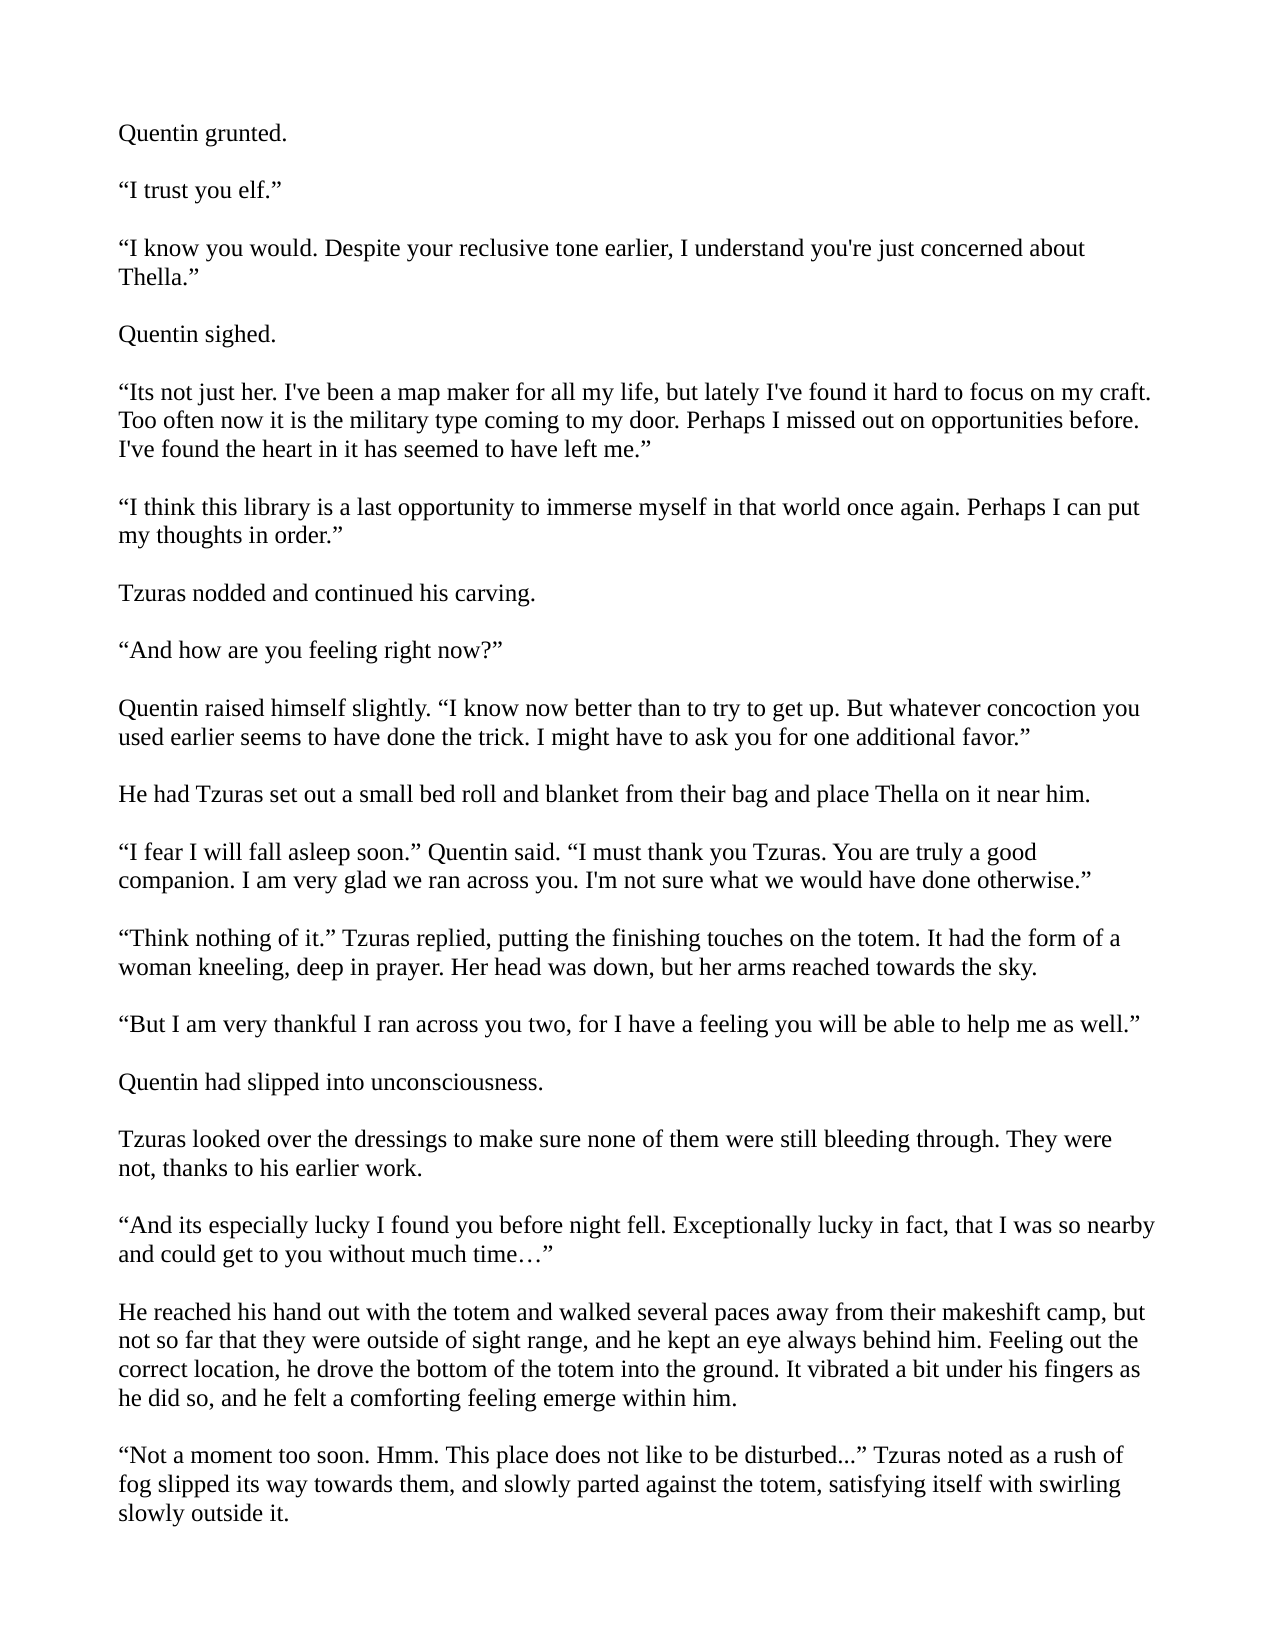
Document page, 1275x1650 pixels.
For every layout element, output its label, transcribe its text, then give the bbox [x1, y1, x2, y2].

text “I think this library is a last opportunity to immerse myself in that world once again. Perhaps I can put my thoughts in order.” [118, 492, 1157, 549]
text He reached his hand out with the totem and walked several paces away from their makeshift camp, but not so far that they were outside of sight range, and he kept an eye always behind him. Feeling out the correct location, he drove the bottom of the totem into the ground. It vibrated a bit under his fingers as he did so, and he felt a comforting feeling emerge within him. [118, 1297, 1157, 1412]
text Quentin raised himself slightly. “I know now better than to try to get up. But whatever concoction you used earlier seems to have done the trick. I might have to ask you for one additional favor.” [118, 693, 1157, 751]
text “And how are you feeling right now?” [118, 636, 1157, 664]
text “I fear I will fall asleep soon.” Quentin said. “I must thank you Tzuras. You are truly a good companion. I am very glad we ran across you. I'm not sure what we would have done otherwise.” [118, 837, 1157, 894]
text “And its especially lucky I found you before night fell. Exceptionally lucky in fact, that I was so nearby and could get to you without much time…” [118, 1211, 1157, 1268]
text “Think nothing of it.” Tzuras replied, putting the finishing touches on the totem. It had the form of a woman kneeling, deep in prayer. Her head was down, but her arms reached towards the sky. [118, 923, 1157, 981]
text “But I am very thankful I ran across you two, for I have a feeling you will be able to help me as well.” [118, 1009, 1157, 1038]
text Quentin grunted. [118, 118, 1157, 147]
text Quentin had slipped into unconsciousness. [118, 1067, 1157, 1096]
text “Its not just her. I've been a map maker for all my life, but lately I've found it hard to focus on my craft. Too often now it is the military type coming to my door. Perhaps I missed out on opportunities before. I've found the heart in it has seemed to have left me.” [118, 377, 1157, 463]
text “I trust you elf.” [118, 176, 1157, 204]
text “I know you would. Despite your reclusive tone earlier, I understand you're just concerned about Thella.” [118, 233, 1157, 291]
text He had Tzuras set out a small bed roll and blanket from their bag and place Thella on it near him. [118, 779, 1157, 808]
text “Not a moment too soon. Hmm. This place does not like to be disturbed...” Tzuras noted as a rush of fog slipped its way towards them, and slowly parted against the totem, satisfying itself with swirling slowly outside it. [118, 1441, 1157, 1527]
text Tzuras looked over the dressings to make sure none of them were still bleeding through. They were not, thanks to his earlier work. [118, 1124, 1157, 1182]
text Tzuras nodded and continued his carving. [118, 578, 1157, 607]
text Quentin sighed. [118, 319, 1157, 348]
